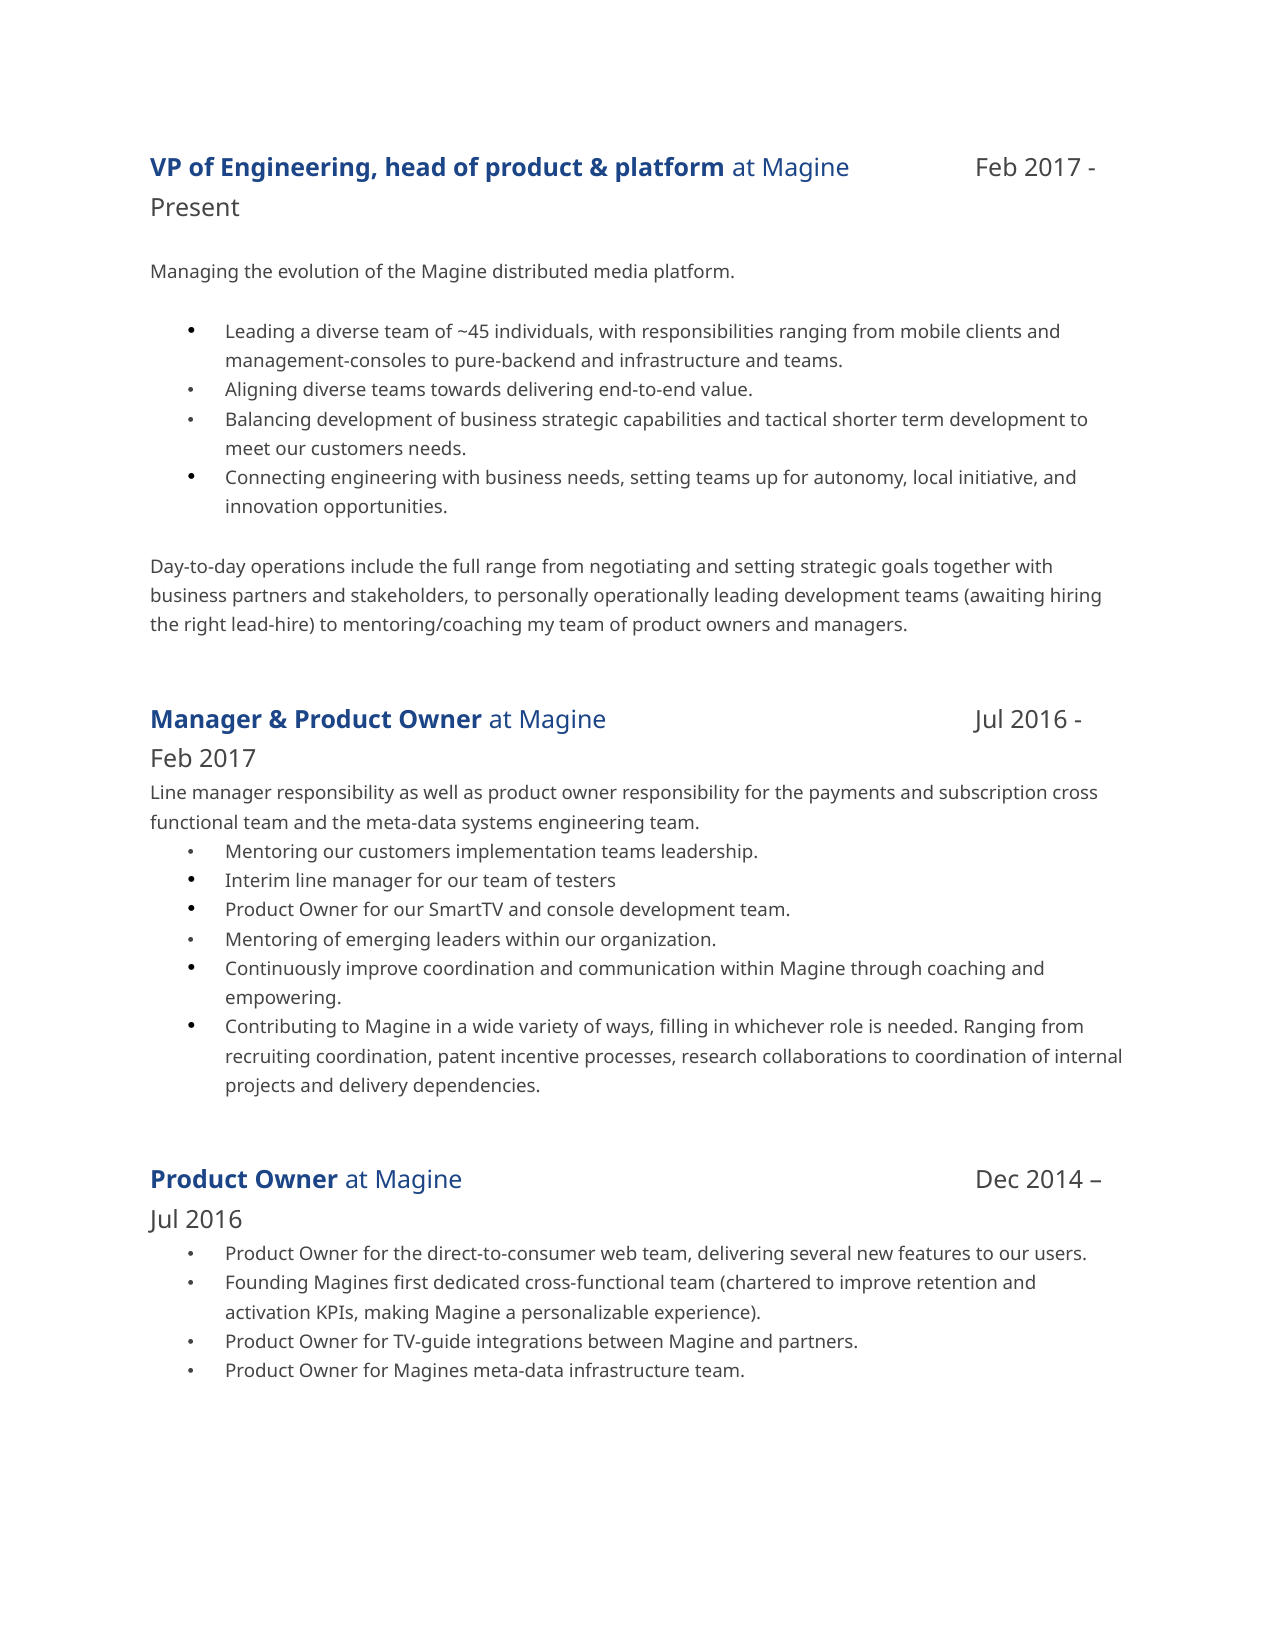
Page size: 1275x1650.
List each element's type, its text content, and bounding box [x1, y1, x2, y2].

list Product Owner for Magines meta-data infrastructure team. [187, 1357, 1125, 1383]
list Founding Magines first dedicated cross-functional team (chartered to improve retention and activation KPIs, making Magine a personalizable experience). [187, 1270, 1125, 1324]
list Contributing to Magine in a wide variety of ways, filling in whichever role is needed. Ranging from recruiting coordination, patent incentive processes, research collaborations to coordination of internal projects and delivery dependencies. [187, 1014, 1125, 1098]
list Mentoring of emerging leaders within our organization. [187, 926, 1125, 952]
text VP of Engineering, head of product & platform at Magine Feb 2017 - Present [150, 150, 1125, 223]
text Day-to-day operations include the full range from negotiating and setting strategic goals together with business partners and stakeholders, to personally operationally leading development teams (awaiting hiring the right lead-hire) to mentoring/coaching my team of product owners and managers. [150, 553, 1125, 637]
list Continuously improve coordination and communication within Magine through coaching and empowering. [187, 955, 1125, 1010]
list Connecting engineering with business needs, setting teams up for autonomy, local initiative, and innovation opportunities. [187, 464, 1125, 519]
list Interim line manager for our team of testers [187, 867, 1125, 893]
list Aligning diverse teams towards delivering end-to-end value. [187, 377, 1125, 402]
list Balancing development of business strategic capabilities and tactical shorter term development to meet our customers needs. [187, 406, 1125, 461]
text Line manager responsibility as well as product owner responsibility for the payments and subscription cross functional team and the meta-data systems engineering team. [150, 780, 1125, 834]
list Product Owner for TV-guide integrations between Magine and partners. [187, 1328, 1125, 1354]
list Leading a diverse team of ~45 individuals, with responsibilities ranging from mobile clients and management-consoles to pure-backend and infrastructure and teams. [187, 318, 1125, 373]
text Product Owner at Magine Dec 2014 – Jul 2016 [150, 1162, 1125, 1235]
list Mentoring our customers implementation teams leadership. [187, 838, 1125, 864]
list Product Owner for the direct-to-consumer web team, delivering several new features to our users. [187, 1240, 1125, 1266]
text Manager & Product Owner at Magine Jul 2016 - Feb 2017 [150, 701, 1125, 774]
list Product Owner for our SmartTV and console development team. [187, 897, 1125, 922]
text Managing the evolution of the Magine distributed media platform. [150, 258, 1125, 284]
